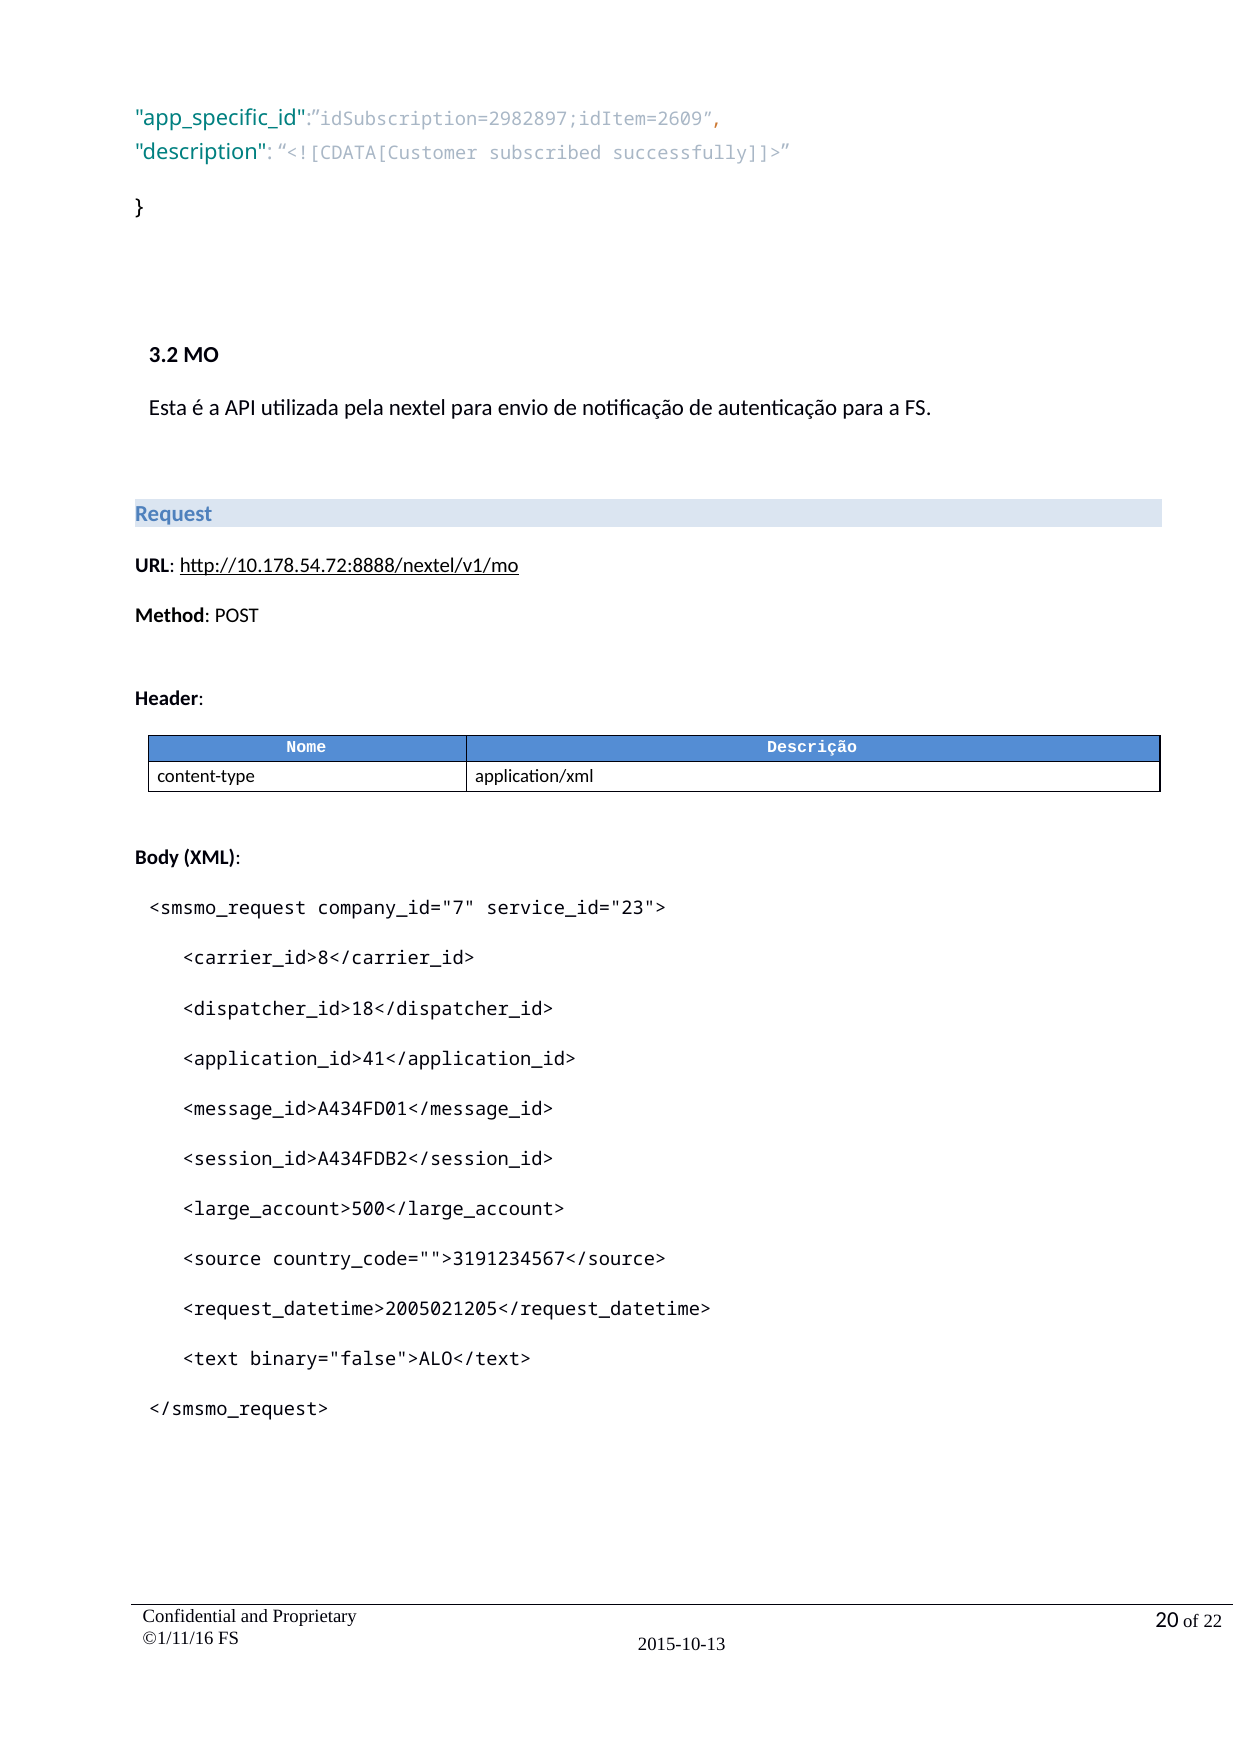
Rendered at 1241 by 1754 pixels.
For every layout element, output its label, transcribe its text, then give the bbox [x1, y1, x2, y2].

text Header: [135, 685, 1162, 710]
table_header Descrição [467, 736, 1159, 761]
text <large_account>500</large_account> [149, 1195, 1162, 1221]
text 3.2 MO [149, 340, 1162, 368]
text <carrier_id>8</carrier_id> [149, 945, 1162, 970]
text <source country_code="">3191234567</source> [149, 1245, 1162, 1271]
table_header Nome [149, 736, 466, 761]
text <dispatcher_id>18</dispatcher_id> [149, 995, 1162, 1020]
text <session_id>A434FDB2</session_id> [149, 1145, 1162, 1171]
text <application_id>41</application_id> [149, 1045, 1162, 1070]
table_cell content-type [149, 762, 466, 791]
text Method: POST [135, 602, 1162, 660]
text <smsmo_request company_id="7" service_id="23"> [149, 894, 1162, 920]
text } [135, 191, 1162, 221]
text URL: http://10.178.54.72:8888/nextel/v1/mo [135, 552, 1162, 578]
text <message_id>A434FD01</message_id> [149, 1095, 1162, 1121]
text Request [135, 499, 1162, 527]
text Body (XML): [135, 844, 1162, 870]
text <text binary="false">ALO</text> [149, 1346, 1162, 1371]
text </smsmo_request> [149, 1396, 1162, 1421]
table_cell application/xml [467, 762, 1159, 791]
text <request_datetime>2005021205</request_datetime> [149, 1295, 1162, 1321]
text "app_specific_id":”idSubscription=2982897;idItem=2609”, "description": “<![CDATA[Customer subscribed successfully]]>” [135, 102, 1162, 166]
text Esta é a API utilizada pela nextel para envio de notificação de autenticação para a FS. [149, 393, 1162, 421]
